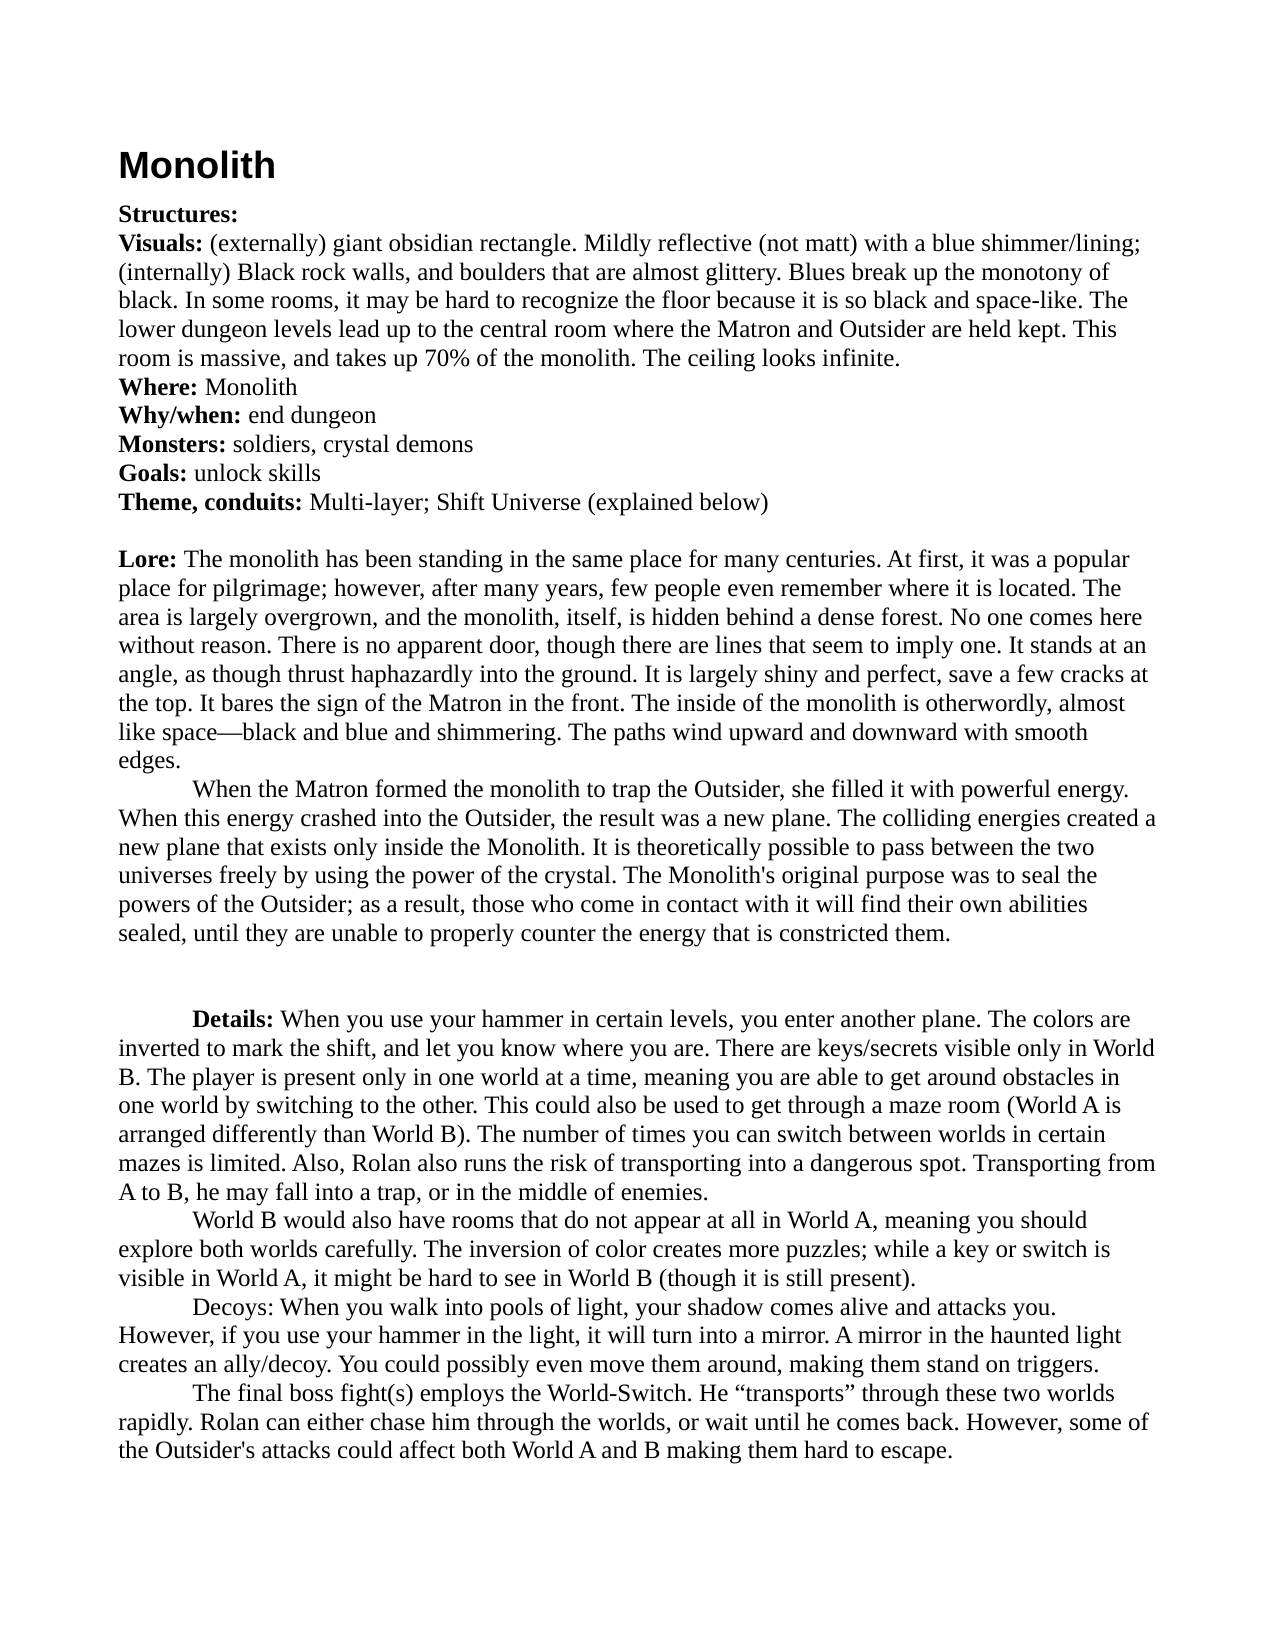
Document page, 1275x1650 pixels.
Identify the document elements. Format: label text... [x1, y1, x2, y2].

text Lore: The monolith has been standing in the same place for many centuries. At first, it was a popular place for pilgrimage; however, after many years, few people even remember where it is located. The area is largely overgrown, and the monolith, itself, is hidden behind a dense forest. No one comes here without reason. There is no apparent door, though there are lines that seem to imply one. It stands at an angle, as though thrust haphazardly into the ground. It is largely shiny and perfect, save a few cracks at the top. It bares the sign of the Matron in the front. The inside of the monolith is otherwordly, almost like space—black and blue and shimmering. The paths wind upward and downward with smooth edges. [118, 544, 1157, 774]
text Decoys: When you walk into pools of light, your shadow comes alive and attacks you. However, if you use your hammer in the light, it will turn into a mirror. A mirror in the haunted light creates an ally/decoy. You could possibly even move them around, making them stand on triggers. [118, 1292, 1157, 1378]
text Where: Monolith [118, 372, 1157, 401]
subtitle Monolith [118, 143, 1157, 187]
text The final boss fight(s) employs the World-Switch. He “transports” through these two worlds rapidly. Rolan can either chase him through the worlds, or wait until he comes back. However, some of the Outsider's attacks could affect both World A and B making them hard to escape. [118, 1378, 1157, 1464]
text Structures: [118, 199, 1157, 228]
text World B would also have rooms that do not appear at all in World A, meaning you should explore both worlds carefully. The inversion of color creates more puzzles; while a key or switch is visible in World A, it might be hard to see in World B (though it is still present). [118, 1206, 1157, 1292]
text Why/when: end dungeon [118, 401, 1157, 429]
text Visuals: (externally) giant obsidian rectangle. Mildly reflective (not matt) with a blue shimmer/lining; (internally) Black rock walls, and boulders that are almost glittery. Blues break up the monotony of black. In some rooms, it may be hard to recognize the floor because it is so black and space-like. The lower dungeon levels lead up to the central room where the Matron and Outsider are held kept. This room is massive, and takes up 70% of the monolith. The ceiling looks infinite. [118, 228, 1157, 372]
text Goals: unlock skills [118, 458, 1157, 487]
text When the Matron formed the monolith to trap the Outsider, she filled it with powerful energy. When this energy crashed into the Outsider, the result was a new plane. The colliding energies created a new plane that exists only inside the Monolith. It is theoretically possible to pass between the two universes freely by using the power of the crystal. The Monolith's original purpose was to seal the powers of the Outsider; as a result, those who come in contact with it will find their own abilities sealed, until they are unable to properly counter the energy that is constricted them. [118, 774, 1157, 947]
text Monsters: soldiers, crystal demons [118, 429, 1157, 458]
text Details: When you use your hammer in certain levels, you enter another plane. The colors are inverted to mark the shift, and let you know where you are. There are keys/secrets visible only in World B. The player is present only in one world at a time, meaning you are able to get around obstacles in one world by switching to the other. This could also be used to get through a maze room (World A is arranged differently than World B). The number of times you can switch between worlds in certain mazes is limited. Also, Rolan also runs the risk of transporting into a dangerous spot. Transporting from A to B, he may fall into a trap, or in the middle of enemies. [118, 1004, 1157, 1206]
text Theme, conduits: Multi-layer; Shift Universe (explained below) [118, 487, 1157, 516]
